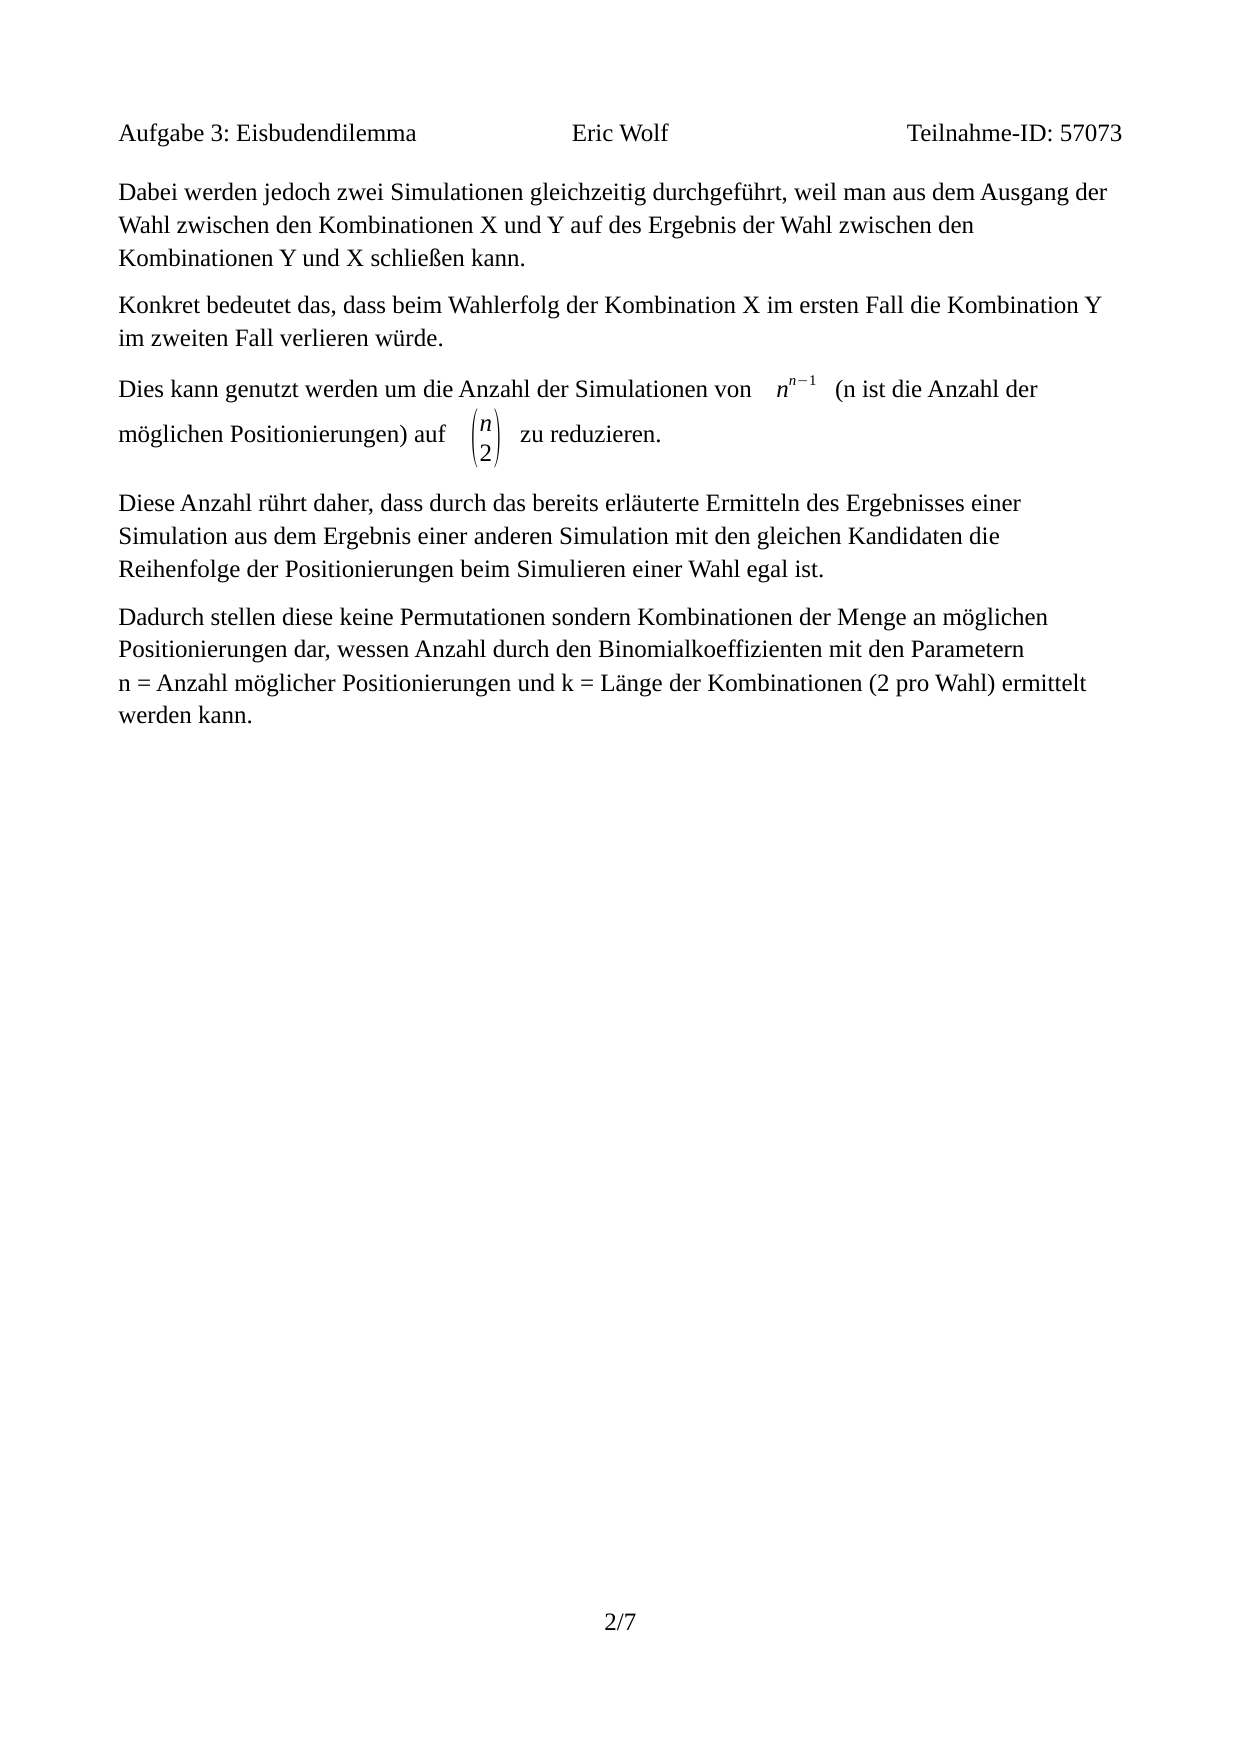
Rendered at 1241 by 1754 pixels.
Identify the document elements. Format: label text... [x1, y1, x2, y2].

text Diese Anzahl rührt daher, dass durch das bereits erläuterte Ermitteln des Ergebnisses einer Simulation aus dem Ergebnis einer anderen Simulation mit den gleichen Kandidaten die Reihenfolge der Positionierungen beim Simulieren einer Wahl egal ist. [118, 488, 1122, 583]
text Dies kann genutzt werden um die Anzahl der Simulationen von (n ist die Anzahl der möglichen Positionierungen) auf zu reduzieren. [118, 371, 1122, 469]
text Dadurch stellen diese keine Permutationen sondern Kombinationen der Menge an möglichen Positionierungen dar, wessen Anzahl durch den Binomialkoeffizienten mit den Parametern n = Anzahl möglicher Positionierungen und k = Länge der Kombinationen (2 pro Wahl) ermittelt werden kann. [118, 602, 1122, 729]
text Dabei werden jedoch zwei Simulationen gleichzeitig durchgeführt, weil man aus dem Ausgang der Wahl zwischen den Kombinationen X und Y auf des Ergebnis der Wahl zwischen den Kombinationen Y und X schließen kann. [118, 177, 1122, 272]
text Konkret bedeutet das, dass beim Wahlerfolg der Kombination X im ersten Fall die Kombination Y im zweiten Fall verlieren würde. [118, 291, 1122, 352]
